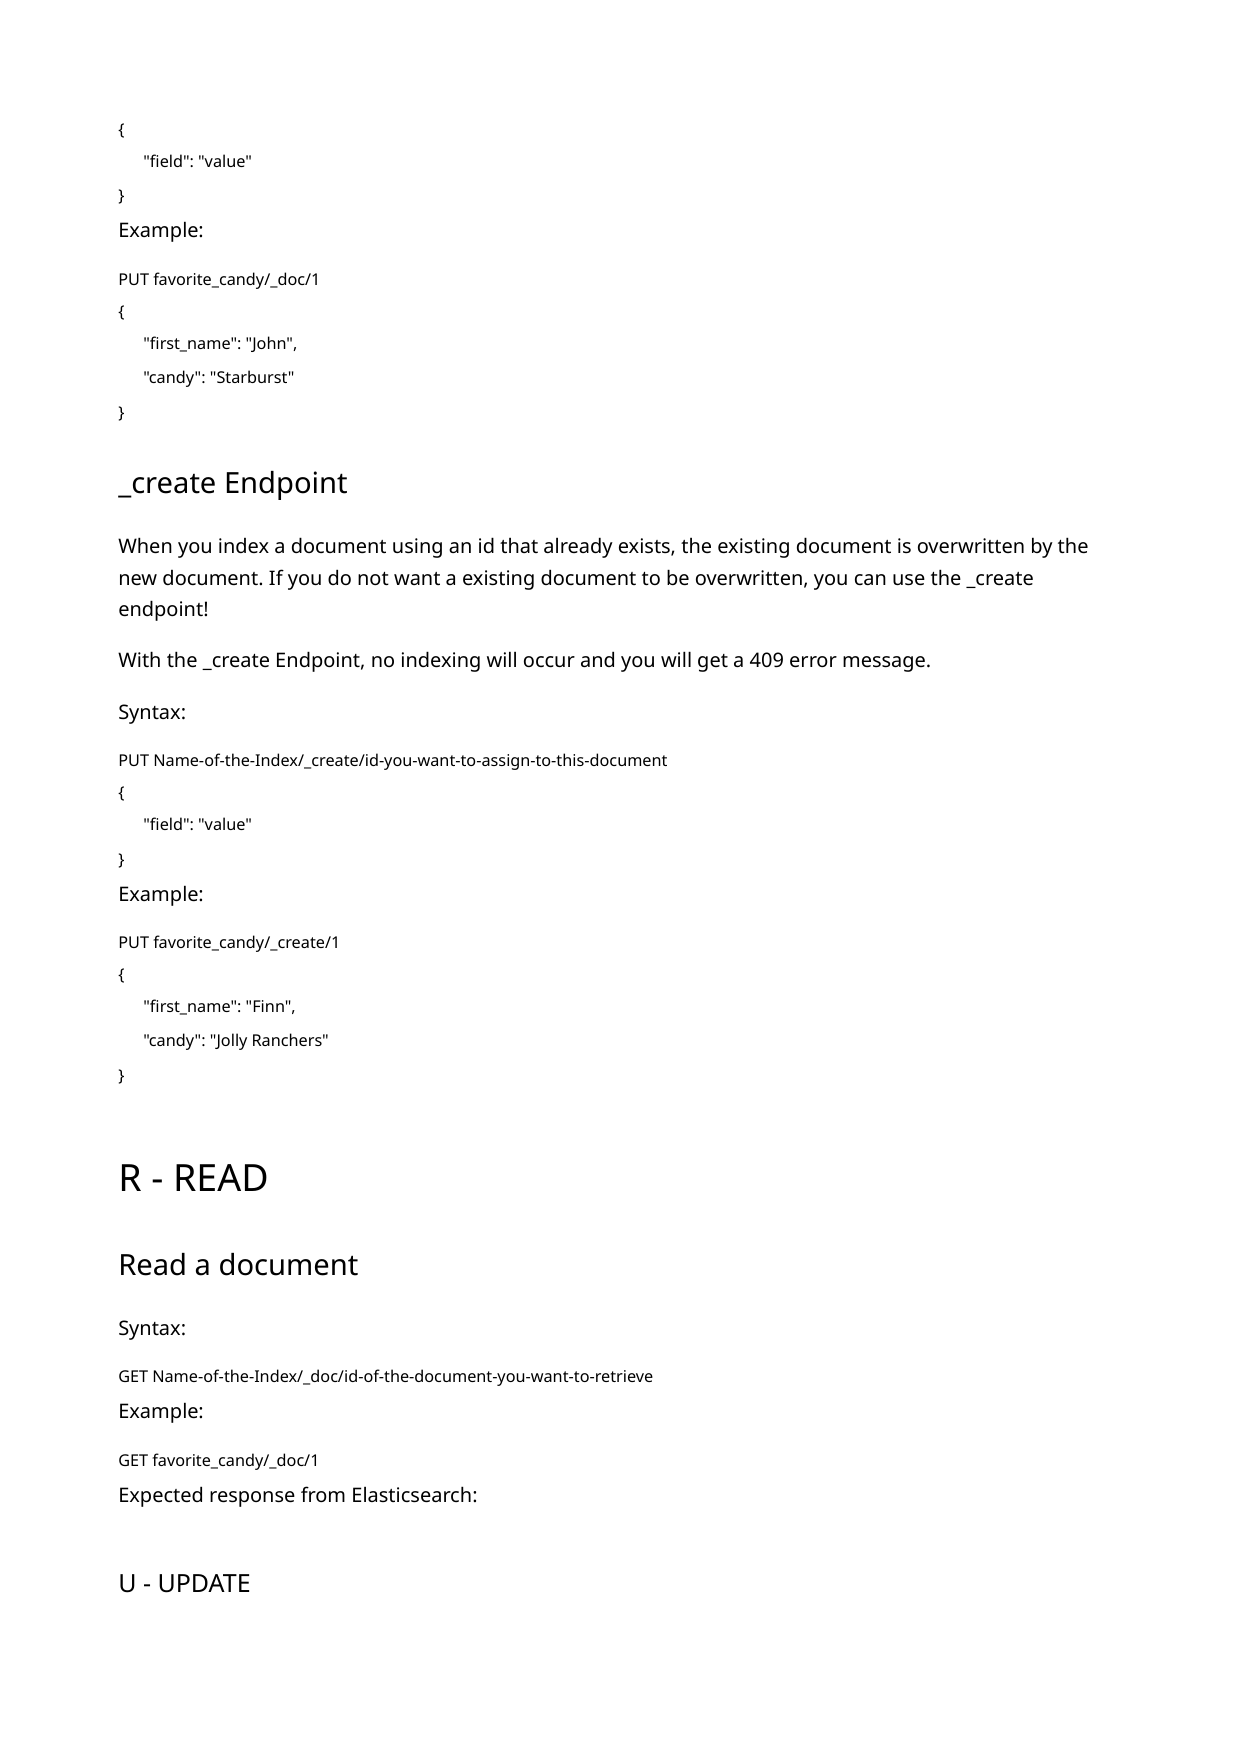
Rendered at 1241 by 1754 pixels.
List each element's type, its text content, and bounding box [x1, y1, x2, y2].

text "candy": "Jolly Ranchers" [118, 1029, 1122, 1053]
text GET Name-of-the-Index/_doc/id-of-the-document-you-want-to-retrieve [118, 1365, 1122, 1387]
text { [118, 963, 1122, 985]
text { [118, 300, 1122, 322]
text Syntax: [118, 1314, 1122, 1341]
text Example: [118, 879, 1122, 907]
subtitle R - READ [118, 1151, 1122, 1202]
text } [118, 847, 1122, 870]
text } [118, 1064, 1122, 1086]
subtitle Read a document [118, 1244, 1122, 1284]
subtitle _create Endpoint [118, 463, 1122, 502]
text Example: [118, 217, 1122, 244]
text "candy": "Starburst" [118, 366, 1122, 390]
text Example: [118, 1397, 1122, 1425]
text When you index a document using an id that already exists, the existing document is overwritten by the new document. If you do not want a existing document to be overwritten, you can use the _create endpoint! [118, 532, 1122, 622]
text PUT favorite_candy/_doc/1 [118, 268, 1122, 290]
text With the _create Endpoint, no indexing will occur and you will get a 409 error message. [118, 646, 1122, 674]
text } [118, 184, 1122, 207]
text GET favorite_candy/_doc/1 [118, 1449, 1122, 1471]
text { [118, 118, 1122, 140]
text "first_name": "Finn", [118, 995, 1122, 1019]
text } [118, 401, 1122, 423]
text "field": "value" [118, 813, 1122, 837]
text "first_name": "John", [118, 332, 1122, 356]
text PUT favorite_candy/_create/1 [118, 931, 1122, 953]
text Expected response from Elasticsearch: [118, 1481, 1122, 1508]
text Syntax: [118, 698, 1122, 725]
text "field": "value" [118, 150, 1122, 174]
text PUT Name-of-the-Index/_create/id-you-want-to-assign-to-this-document [118, 749, 1122, 771]
text U - UPDATE [118, 1532, 1122, 1600]
text { [118, 781, 1122, 803]
